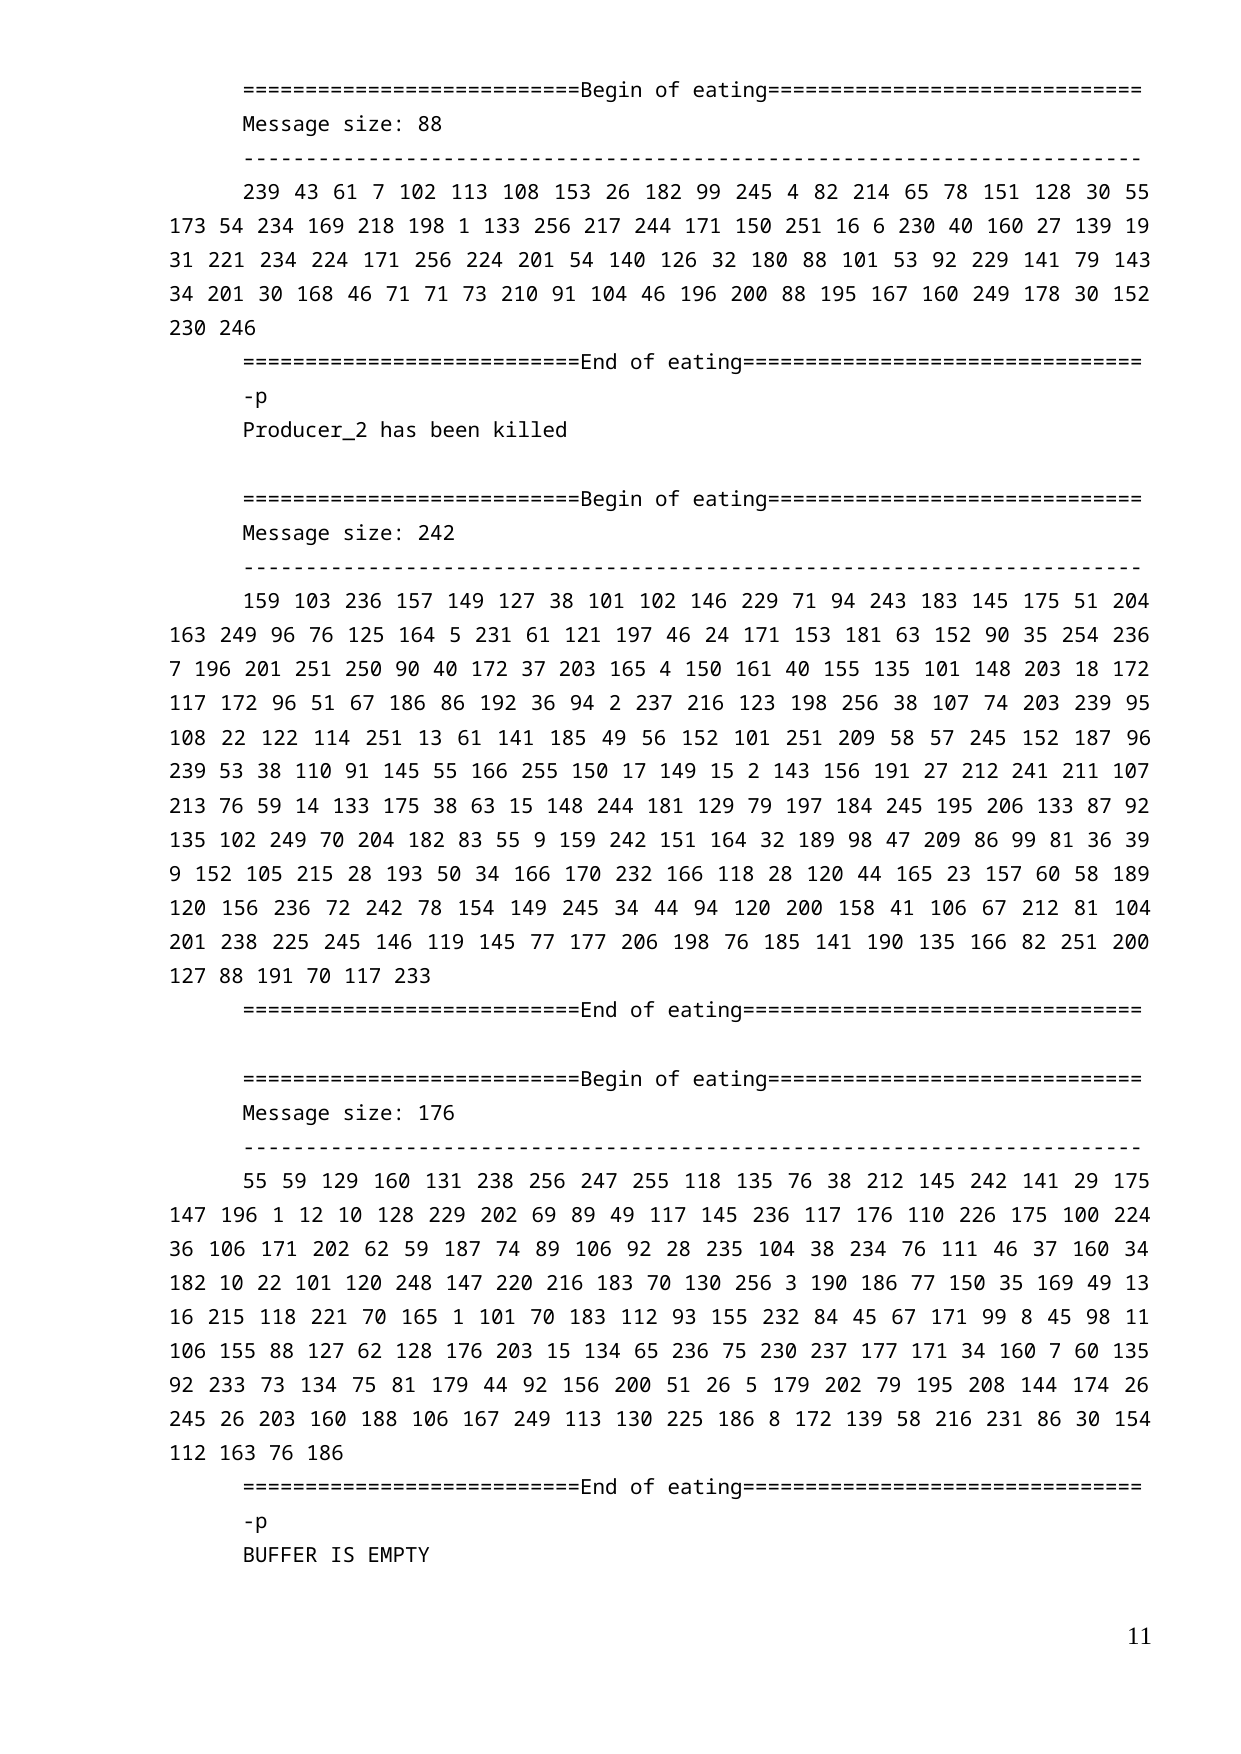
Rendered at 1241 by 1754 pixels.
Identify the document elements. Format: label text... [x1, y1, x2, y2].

text ------------------------------------------------------------------------ [168, 552, 1152, 581]
text Message size: 88 [168, 109, 1152, 137]
text ===========================End of eating================================ [168, 1472, 1152, 1501]
text -p [168, 1506, 1152, 1535]
text Message size: 242 [168, 518, 1152, 547]
text Message size: 176 [168, 1098, 1152, 1126]
text ------------------------------------------------------------------------ [168, 143, 1152, 172]
text ===========================End of eating================================ [168, 347, 1152, 376]
text 239 43 61 7 102 113 108 153 26 182 99 245 4 82 214 65 78 151 128 30 55 173 54 234 169 218 198 1 133 256 217 244 171 150 251 16 6 230 40 160 27 139 19 31 221 234 224 171 256 224 201 54 140 126 32 180 88 101 53 92 229 141 79 143 34 201 30 168 46 71 71 73 210 91 104 46 196 200 88 195 167 160 249 178 30 152 230 246 [168, 177, 1152, 342]
text ===========================Begin of eating============================== [168, 484, 1152, 513]
text Producer_2 has been killed [168, 416, 1152, 444]
text ===========================Begin of eating============================== [168, 1064, 1152, 1092]
text 159 103 236 157 149 127 38 101 102 146 229 71 94 243 183 145 175 51 204 163 249 96 76 125 164 5 231 61 121 197 46 24 171 153 181 63 152 90 35 254 236 7 196 201 251 250 90 40 172 37 203 165 4 150 161 40 155 135 101 148 203 18 172 117 172 96 51 67 186 86 192 36 94 2 237 216 123 198 256 38 107 74 203 239 95 108 22 122 114 251 13 61 141 185 49 56 152 101 251 209 58 57 245 152 187 96 239 53 38 110 91 145 55 166 255 150 17 149 15 2 143 156 191 27 212 241 211 107 213 76 59 14 133 175 38 63 15 148 244 181 129 79 197 184 245 195 206 133 87 92 135 102 249 70 204 182 83 55 9 159 242 151 164 32 189 98 47 209 86 99 81 36 39 9 152 105 215 28 193 50 34 166 170 232 166 118 28 120 44 165 23 157 60 58 189 120 156 236 72 242 78 154 149 245 34 44 94 120 200 158 41 106 67 212 81 104 201 238 225 245 146 119 145 77 177 206 198 76 185 141 190 135 166 82 251 200 127 88 191 70 117 233 [168, 586, 1152, 989]
text 55 59 129 160 131 238 256 247 255 118 135 76 38 212 145 242 141 29 175 147 196 1 12 10 128 229 202 69 89 49 117 145 236 117 176 110 226 175 100 224 36 106 171 202 62 59 187 74 89 106 92 28 235 104 38 234 76 111 46 37 160 34 182 10 22 101 120 248 147 220 216 183 70 130 256 3 190 186 77 150 35 169 49 13 16 215 118 221 70 165 1 101 70 183 112 93 155 232 84 45 67 171 99 8 45 98 11 106 155 88 127 62 128 176 203 15 134 65 236 75 230 237 177 171 34 160 7 60 135 92 233 73 134 75 81 179 44 92 156 200 51 26 5 179 202 79 195 208 144 174 26 245 26 203 160 188 106 167 249 113 130 225 186 8 172 139 58 216 231 86 30 154 112 163 76 186 [168, 1166, 1152, 1467]
text ===========================Begin of eating============================== [168, 75, 1152, 103]
text ------------------------------------------------------------------------ [168, 1132, 1152, 1160]
text ===========================End of eating================================ [168, 995, 1152, 1023]
text BUFFER IS EMPTY [168, 1541, 1152, 1569]
text -p [168, 382, 1152, 410]
